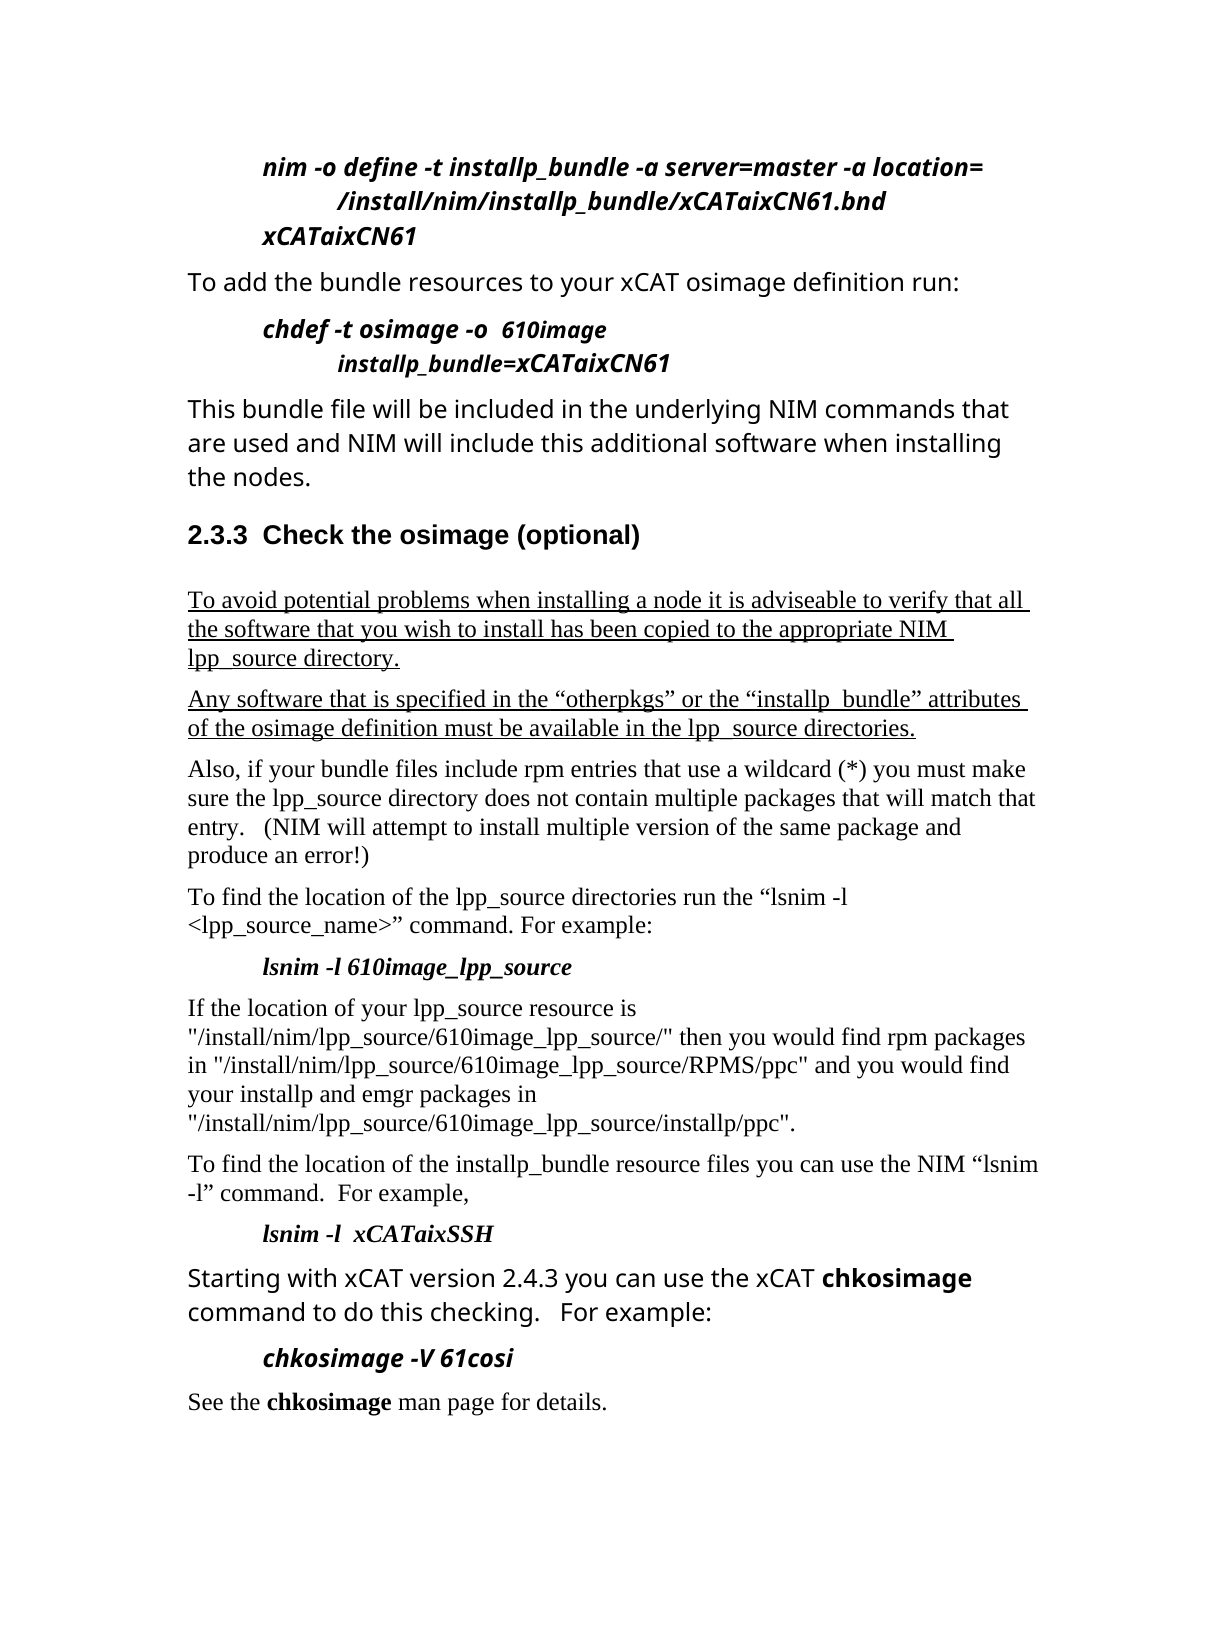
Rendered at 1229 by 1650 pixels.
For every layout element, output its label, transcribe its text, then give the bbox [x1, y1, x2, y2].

text To find the location of the lpp_source directories run the “lsnim -l <lpp_source_name>” command. For example: [187, 882, 1041, 939]
text This bundle file will be included in the underlying NIM commands that are used and NIM will include this additional software when installing the nodes. [187, 392, 1041, 494]
text Any software that is specified in the “otherpkgs” or the “installp_bundle” attributes of the osimage definition must be available in the lpp_source directories. [187, 684, 1041, 742]
text chkosimage -V 61cosi [187, 1341, 1041, 1375]
text To find the location of the installp_bundle resource files you can use the NIM “lsnim -l” command. For example, [187, 1149, 1041, 1207]
text nim -o define -t installp_bundle -a server=master -a location= /install/nim/installp_bundle/xCATaixCN61.bnd xCATaixCN61 [262, 150, 1041, 252]
subtitle Check the osimage (optional) [187, 519, 1041, 550]
text chdef -t osimage -o 610image installp_bundle=xCATaixCN61 [187, 311, 1041, 379]
text See the chkosimage man page for details. [187, 1387, 1041, 1416]
text To avoid potential problems when installing a node it is adviseable to verify that all the software that you wish to install has been copied to the appropriate NIM lpp_source directory. [187, 585, 1041, 672]
text Also, if your bundle files include rpm entries that use a wildcard (*) you must make sure the lpp_source directory does not contain multiple packages that will match that entry. (NIM will attempt to install multiple version of the same package and produce an error!) [187, 754, 1041, 869]
text Starting with xCAT version 2.4.3 you can use the xCAT chkosimage command to do this checking. For example: [187, 1260, 1041, 1328]
text To add the bundle resources to your xCAT osimage definition run: [187, 265, 1041, 299]
text lsnim -l 610image_lpp_source [187, 952, 1041, 980]
text lsnim -l xCATaixSSH [187, 1219, 1041, 1248]
text If the location of your lpp_source resource is "/install/nim/lpp_source/610image_lpp_source/" then you would find rpm packages in "/install/nim/lpp_source/610image_lpp_source/RPMS/ppc" and you would find your installp and emgr packages in "/install/nim/lpp_source/610image_lpp_source/installp/ppc". [187, 993, 1041, 1137]
